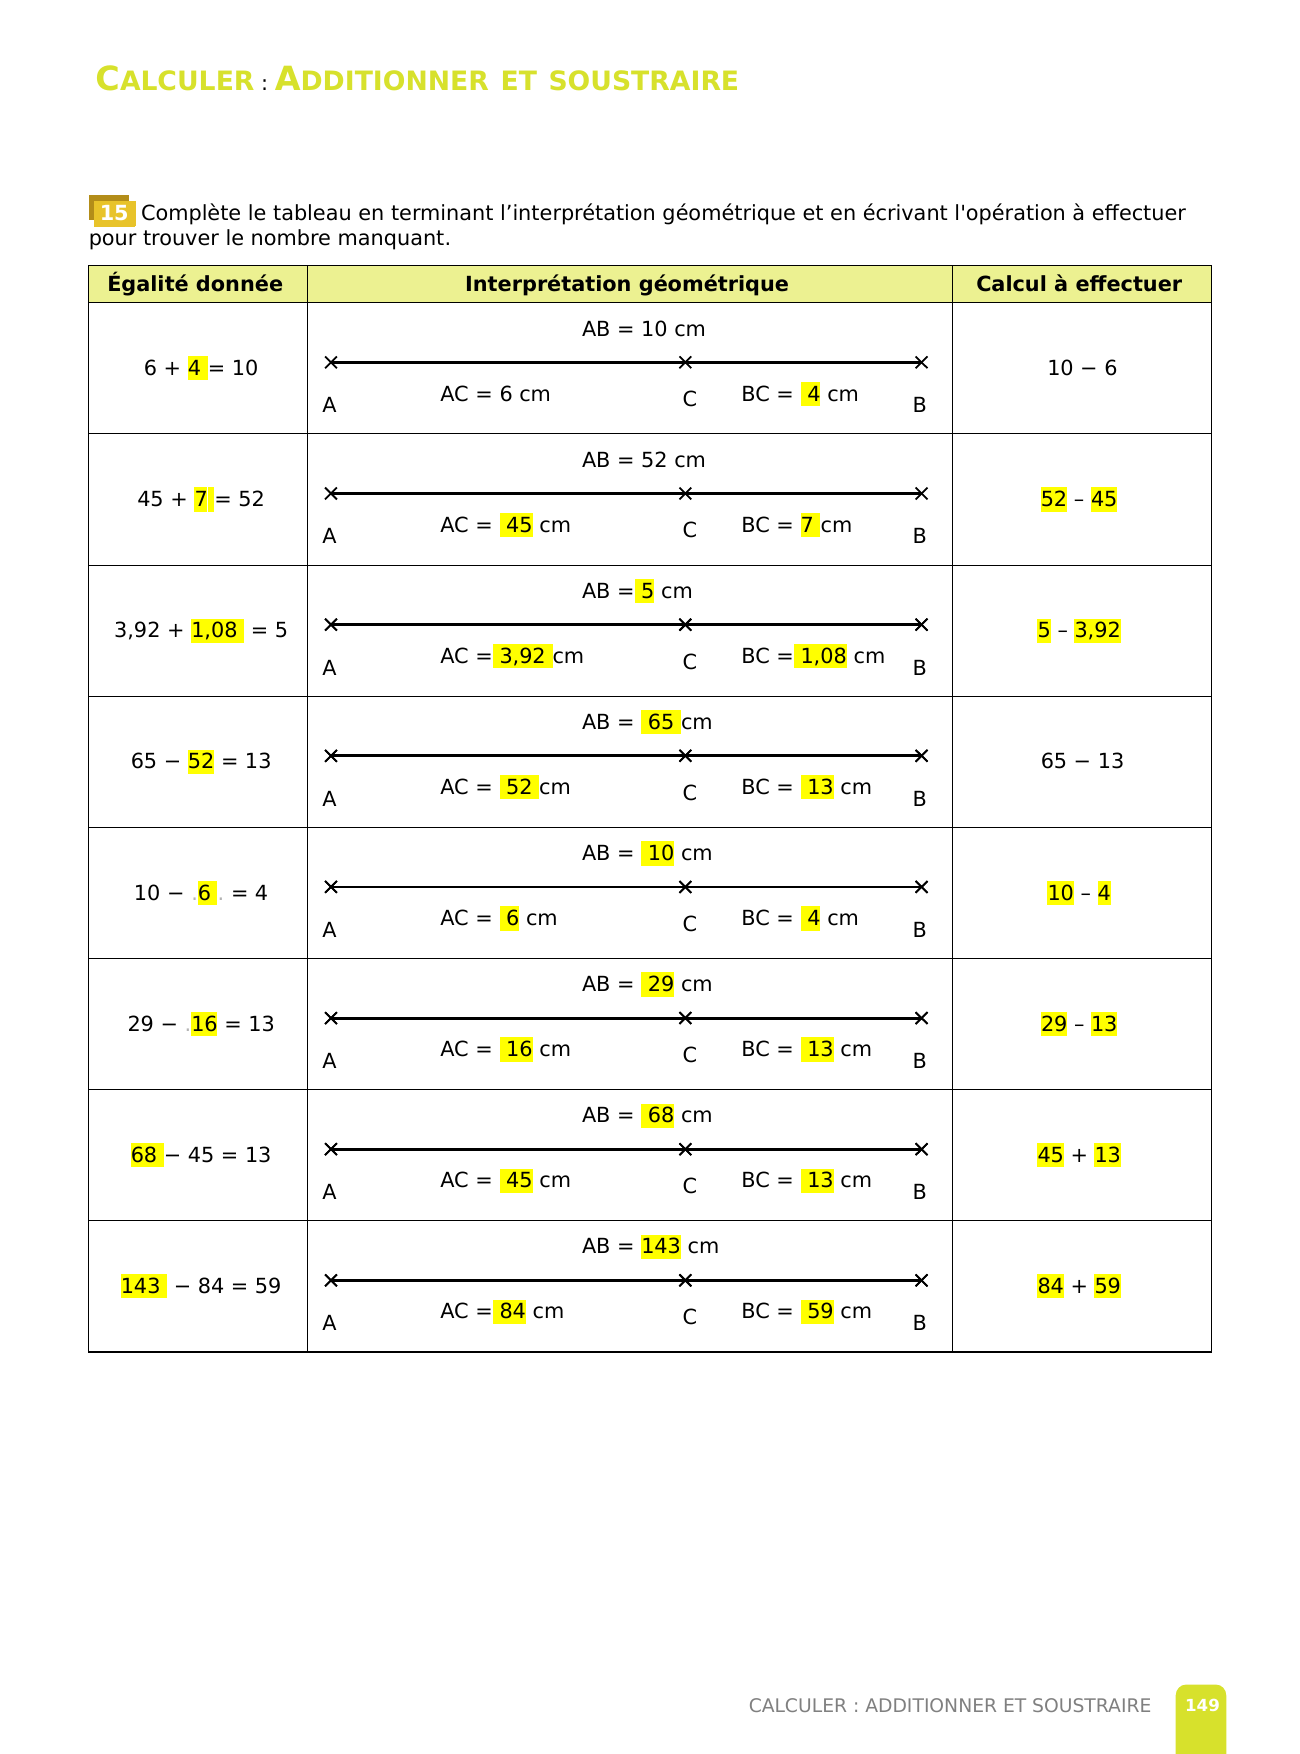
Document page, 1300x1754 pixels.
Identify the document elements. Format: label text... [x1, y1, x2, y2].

table_cell 10 – 4 [953, 828, 1211, 958]
table_cell [308, 303, 952, 433]
table_cell 84 + 59 [953, 1221, 1211, 1351]
table_cell 6 + 4 = 10 [89, 303, 307, 433]
table_cell 45 + 13 [953, 1090, 1211, 1220]
table_cell 68 − 45 = 13 [89, 1090, 307, 1220]
table_cell 29 − .16 = 13 [89, 959, 307, 1089]
table_cell 5 – 3,92 [953, 566, 1211, 696]
table_header Égalité donnée [89, 266, 307, 302]
table_cell 10 − .6 . = 4 [89, 828, 307, 958]
table_header Calcul à effectuer [953, 266, 1211, 302]
table_header Interprétation géométrique [308, 266, 952, 302]
table_cell 65 − 13 [953, 697, 1211, 827]
table_cell 52 – 45 [953, 434, 1211, 564]
table_cell 3,92 + 1,08 = 5 [89, 566, 307, 696]
table_cell 45 + 7 = 52 [89, 434, 307, 564]
table_cell [308, 828, 952, 958]
table_cell 10 − 6 [953, 303, 1211, 433]
table_cell [308, 959, 952, 1089]
table_cell 29 – 13 [953, 959, 1211, 1089]
table_cell [308, 434, 952, 564]
table_cell 143 − 84 = 59 [89, 1221, 307, 1351]
table_cell 65 − 52 = 13 [89, 697, 307, 827]
table_cell [308, 1090, 952, 1220]
subtitle Complète le tableau en terminant l’interprétation géométrique et en écrivant l'opération à effectuer pour trouver le nombre manquant. [88, 195, 1211, 250]
table_cell [308, 1221, 952, 1351]
table_cell [308, 697, 952, 827]
table_cell [308, 566, 952, 696]
